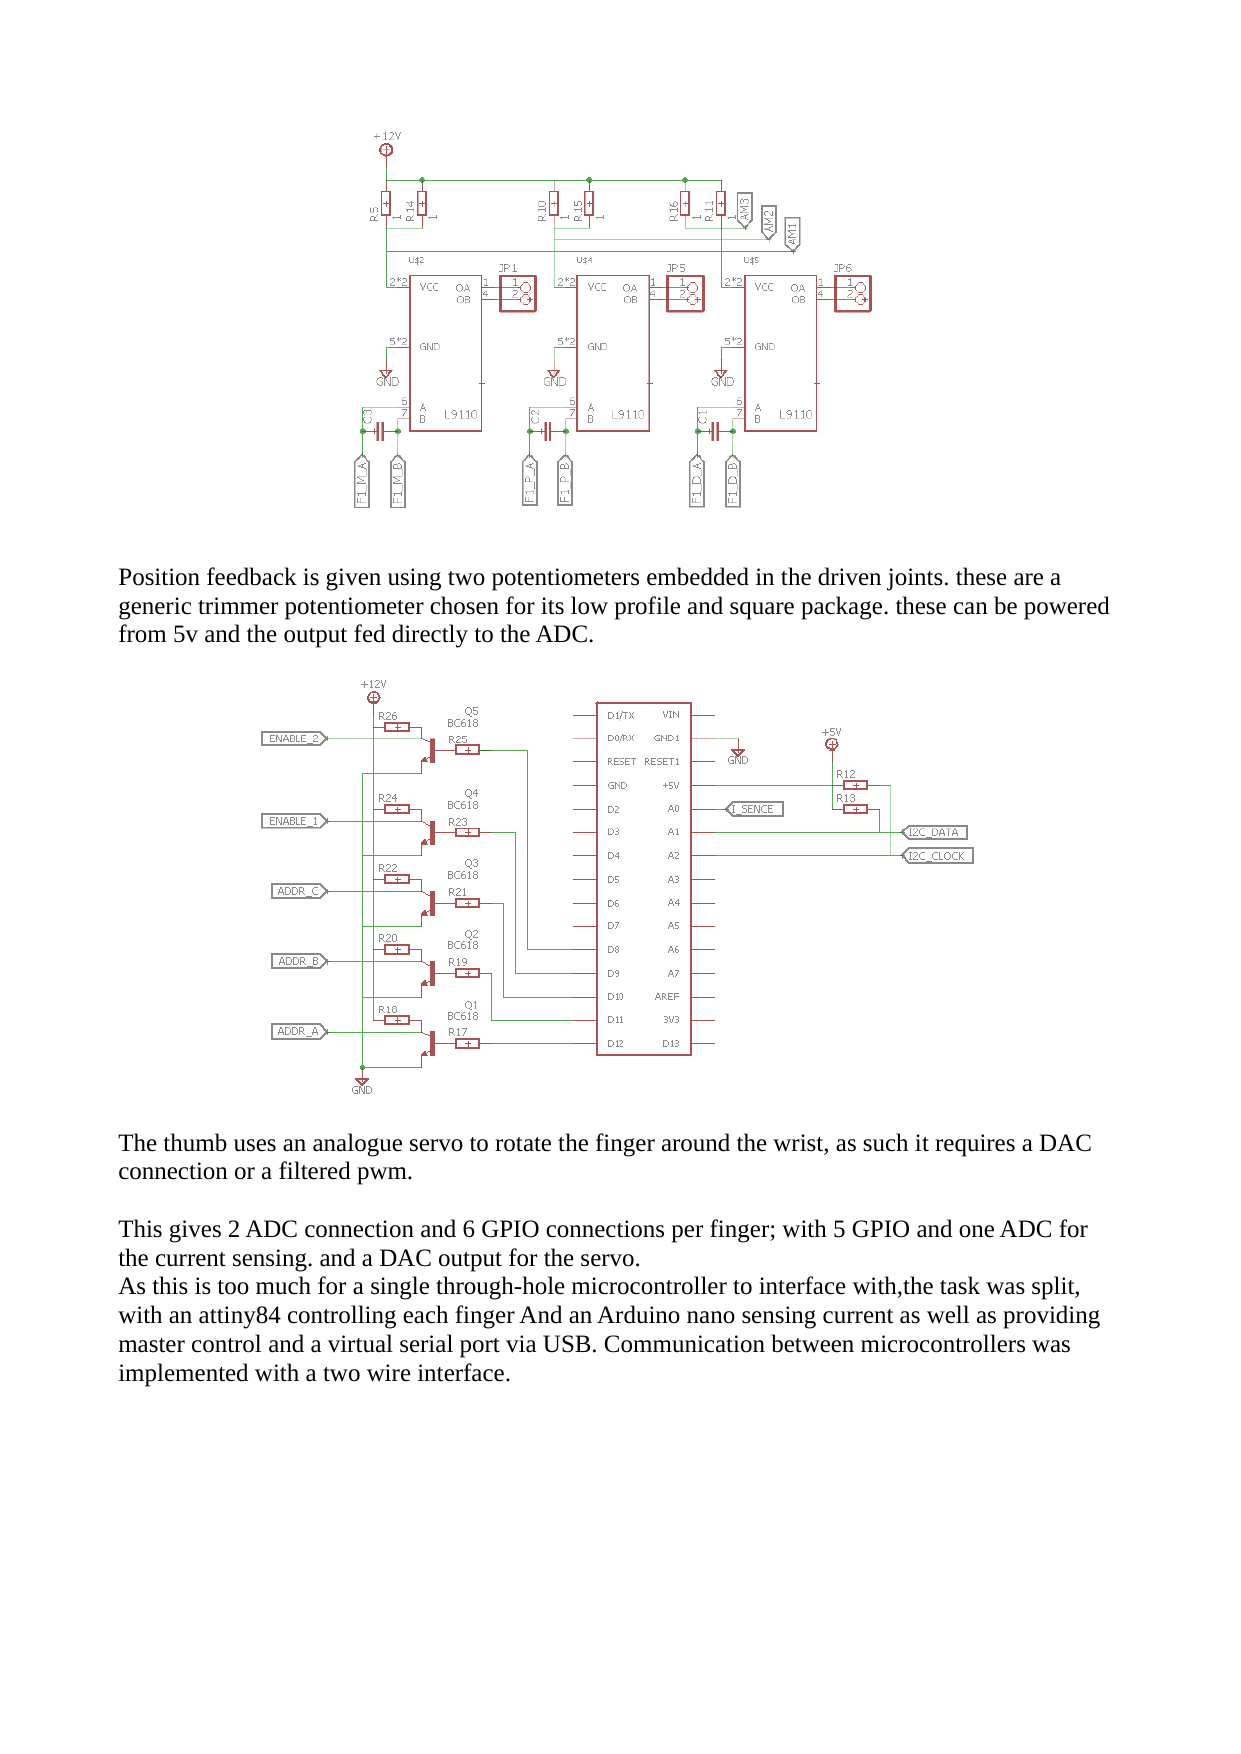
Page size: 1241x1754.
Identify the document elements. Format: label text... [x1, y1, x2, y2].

text As this is too much for a single through-hole microcontroller to interface with,the task was split, with an attiny84 controlling each finger And an Arduino nano sensing current as well as providing master control and a virtual serial port via USB. Communication between microcontrollers was implemented with a two wire interface. [118, 1271, 1122, 1386]
text This gives 2 ADC connection and 6 GPIO connections per finger; with 5 GPIO and one ADC for the current sensing. and a DAC output for the servo. [118, 1214, 1122, 1271]
text The thumb uses an analogue servo to rotate the finger around the wrist, as such it requires a DAC connection or a filtered pwm. [118, 1128, 1122, 1185]
picture [259, 648, 981, 1099]
text Position feedback is given using two potentiometers embedded in the driven joints. these are a generic trimmer potentiometer chosen for its low profile and square package. these can be powered from 5v and the output fed directly to the ADC. [118, 562, 1122, 648]
picture [340, 118, 900, 534]
